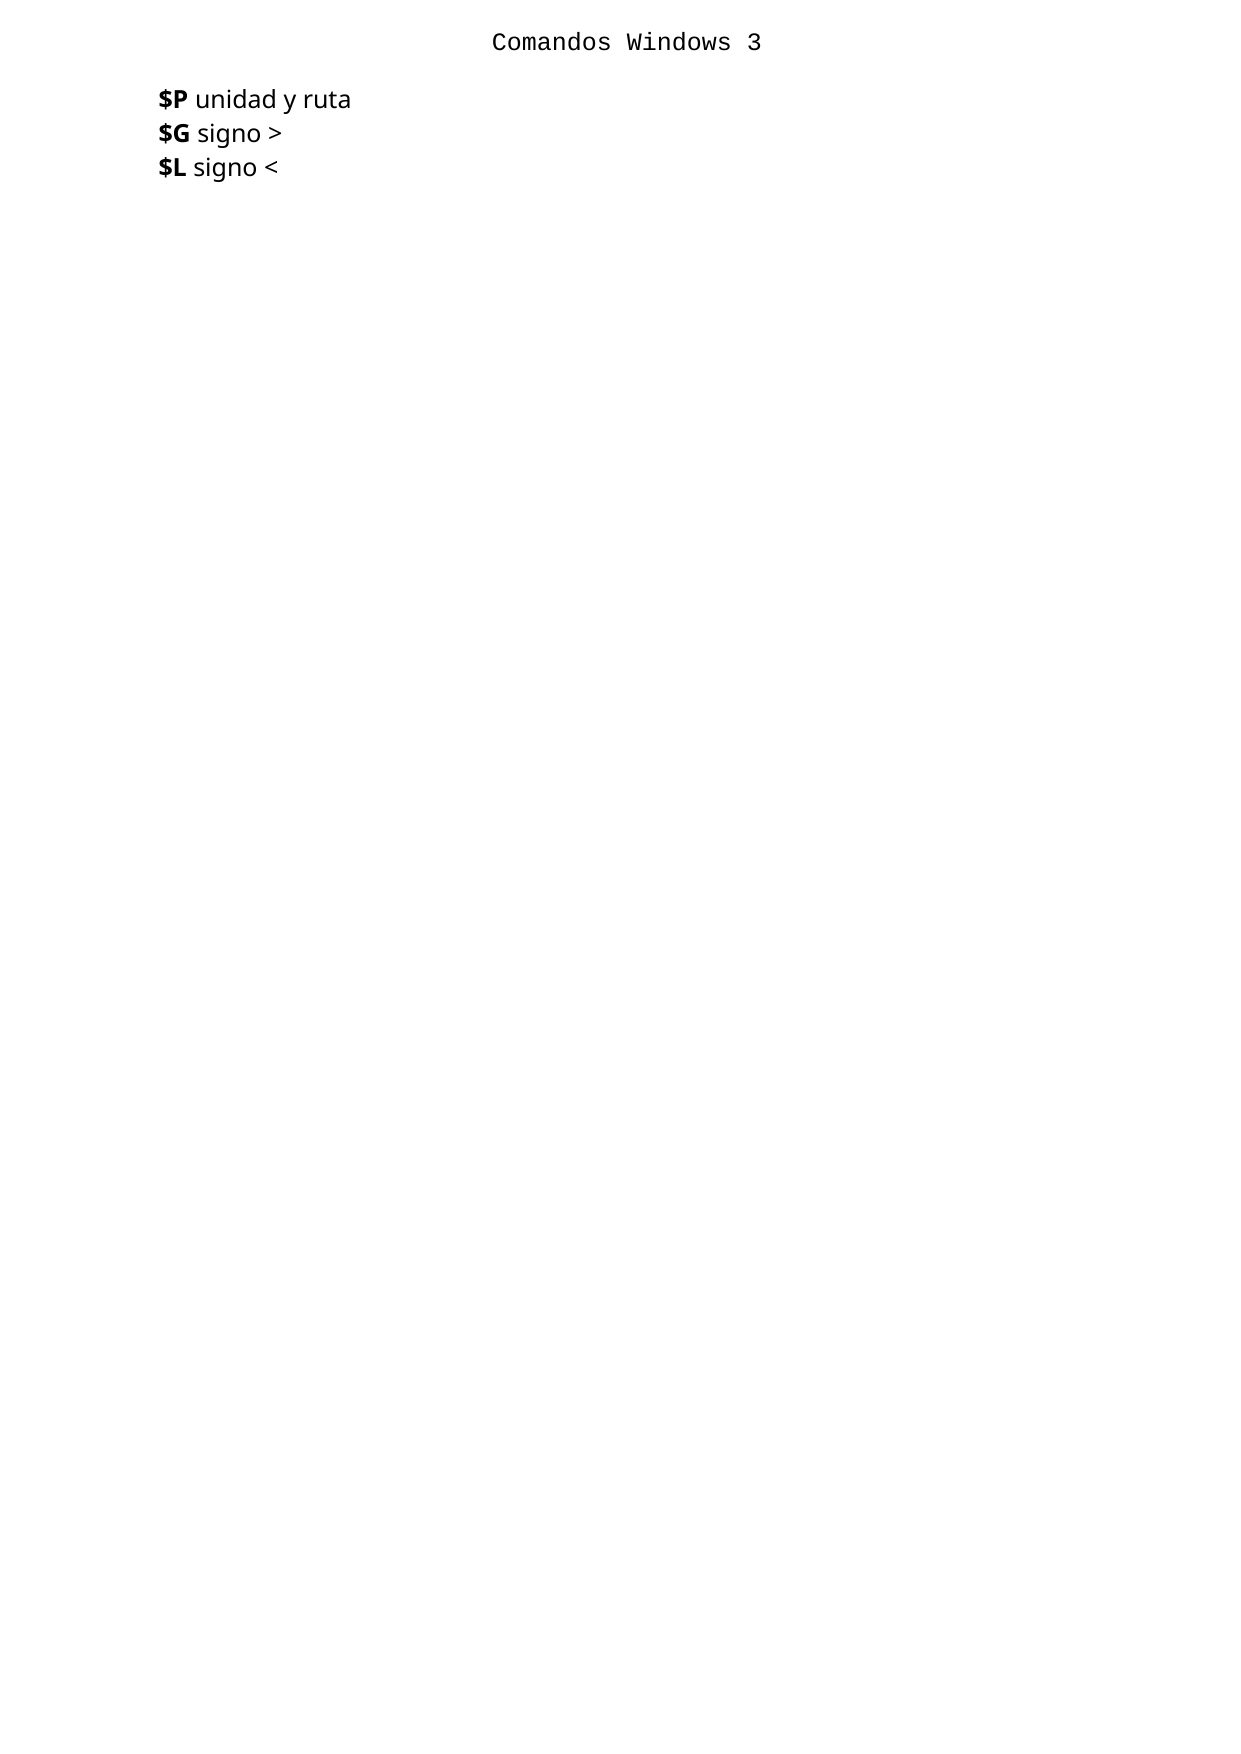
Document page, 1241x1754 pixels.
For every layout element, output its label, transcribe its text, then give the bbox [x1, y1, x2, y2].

text $P unidad y ruta [158, 81, 1169, 115]
text $L signo < [158, 149, 1169, 183]
text $G signo > [158, 115, 1169, 149]
